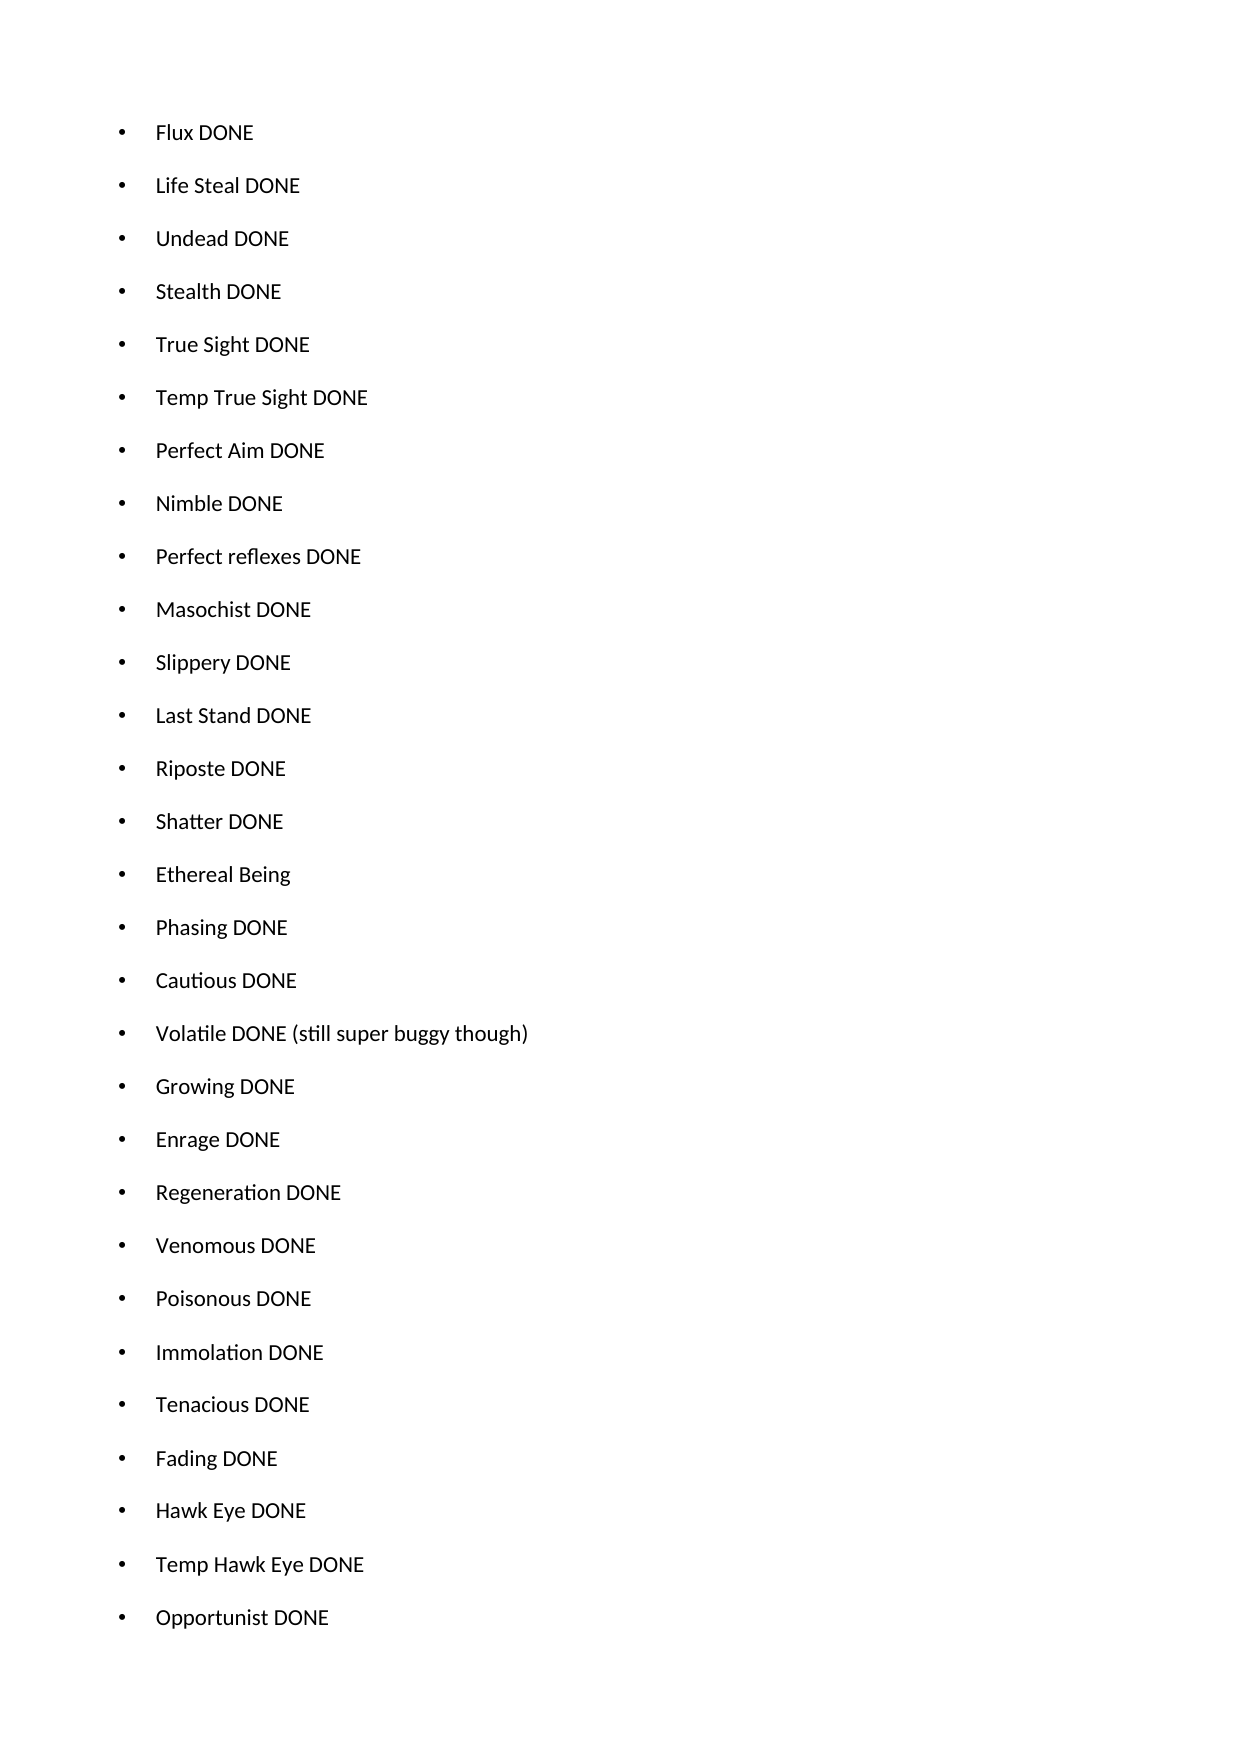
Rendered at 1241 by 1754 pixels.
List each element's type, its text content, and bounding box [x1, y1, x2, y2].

list Riposte DONE [81, 754, 1122, 782]
list Temp True Sight DONE [81, 383, 1122, 411]
list True Sight DONE [81, 330, 1122, 358]
list Immolation DONE [81, 1338, 1122, 1366]
list Flux DONE [81, 118, 1122, 146]
list Undead DONE [81, 224, 1122, 252]
list Masochist DONE [81, 595, 1122, 623]
list Enrage DONE [81, 1126, 1122, 1153]
list Phasing DONE [81, 913, 1122, 941]
list Nimble DONE [81, 489, 1122, 517]
list Tenacious DONE [81, 1391, 1122, 1419]
list Perfect Aim DONE [81, 436, 1122, 464]
list Shatter DONE [81, 807, 1122, 835]
list Hawk Eye DONE [81, 1497, 1122, 1525]
list Fading DONE [81, 1444, 1122, 1472]
list Growing DONE [81, 1072, 1122, 1101]
list Stealth DONE [81, 277, 1122, 305]
list Regeneration DONE [81, 1178, 1122, 1207]
list Venomous DONE [81, 1232, 1122, 1259]
list Perfect reflexes DONE [81, 542, 1122, 570]
list Poisonous DONE [81, 1284, 1122, 1313]
list Cautious DONE [81, 966, 1122, 994]
list Slippery DONE [81, 648, 1122, 676]
list Opportunist DONE [81, 1603, 1122, 1631]
list Temp Hawk Eye DONE [81, 1550, 1122, 1578]
list Last Stand DONE [81, 701, 1122, 729]
list Life Steal DONE [81, 171, 1122, 199]
list Volatile DONE (still super buggy though) [81, 1019, 1122, 1047]
list Ethereal Being [81, 860, 1122, 888]
